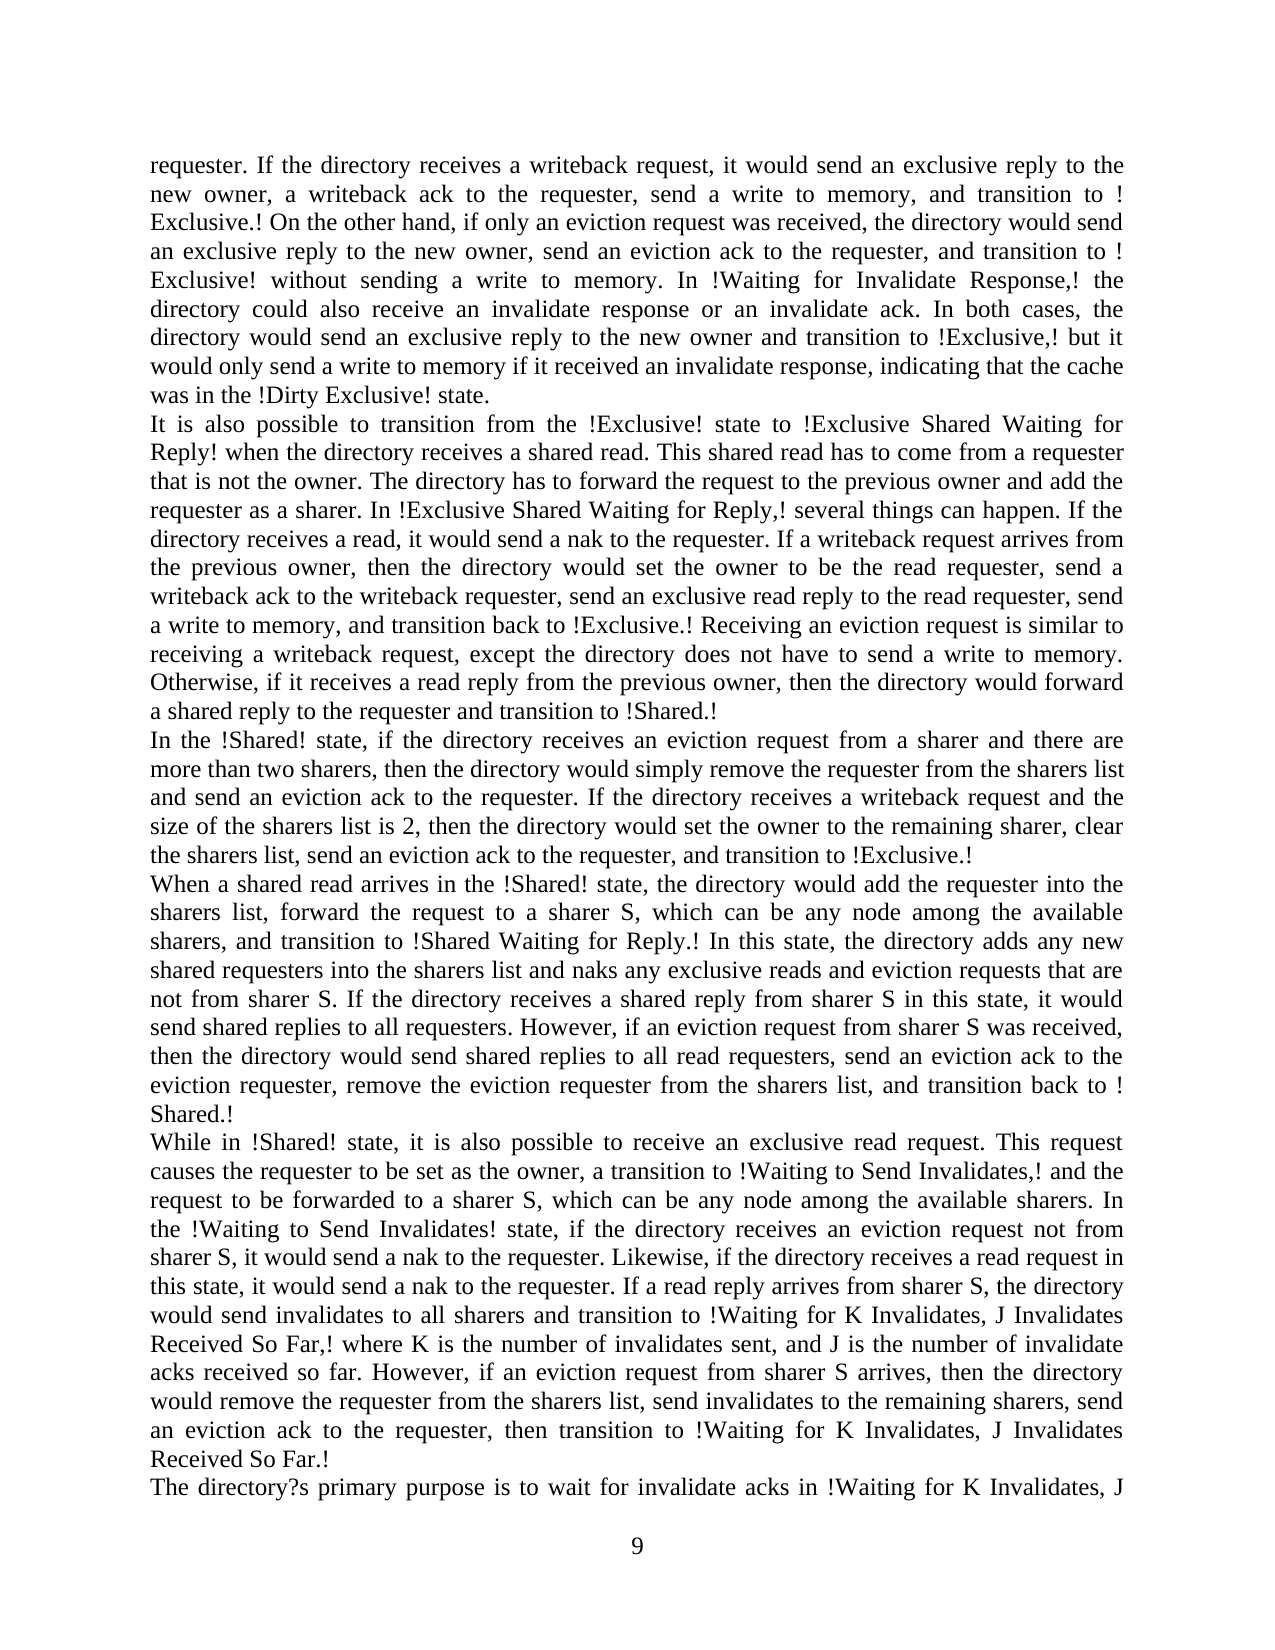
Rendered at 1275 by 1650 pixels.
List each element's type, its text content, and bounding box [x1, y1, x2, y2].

text In the !Shared! state, if the directory receives an eviction request from a sharer and there are more than two sharers, then the directory would simply remove the requester from the sharers list and send an eviction ack to the requester. If the directory receives a writeback request and the size of the sharers list is 2, then the directory would set the owner to the remaining sharer, clear the sharers list, send an eviction ack to the requester, and transition to !Exclusive.! [150, 725, 1125, 869]
text It is also possible to transition from the !Exclusive! state to !Exclusive Shared Waiting for Reply! when the directory receives a shared read. This shared read has to come from a requester that is not the owner. The directory has to forward the request to the previous owner and add the requester as a sharer. In !Exclusive Shared Waiting for Reply,! several things can happen. If the directory receives a read, it would send a nak to the requester. If a writeback request arrives from the previous owner, then the directory would set the owner to be the read requester, send a writeback ack to the writeback requester, send an exclusive read reply to the read requester, send a write to memory, and transition back to !Exclusive.! Receiving an eviction request is similar to receiving a writeback request, except the directory does not have to send a write to memory. Otherwise, if it receives a read reply from the previous owner, then the directory would forward a shared reply to the requester and transition to !Shared.! [150, 409, 1125, 725]
text requester. If the directory receives a writeback request, it would send an exclusive reply to the new owner, a writeback ack to the requester, send a write to memory, and transition to !Exclusive.! On the other hand, if only an eviction request was received, the directory would send an exclusive reply to the new owner, send an eviction ack to the requester, and transition to !Exclusive! without sending a write to memory. In !Waiting for Invalidate Response,! the directory could also receive an invalidate response or an invalidate ack. In both cases, the directory would send an exclusive reply to the new owner and transition to !Exclusive,! but it would only send a write to memory if it received an invalidate response, indicating that the cache was in the !Dirty Exclusive! state. [150, 150, 1125, 409]
text While in !Shared! state, it is also possible to receive an exclusive read request. This request causes the requester to be set as the owner, a transition to !Waiting to Send Invalidates,! and the request to be forwarded to a sharer S, which can be any node among the available sharers. In the !Waiting to Send Invalidates! state, if the directory receives an eviction request not from sharer S, it would send a nak to the requester. Likewise, if the directory receives a read request in this state, it would send a nak to the requester. If a read reply arrives from sharer S, the directory would send invalidates to all sharers and transition to !Waiting for K Invalidates, J Invalidates Received So Far,! where K is the number of invalidates sent, and J is the number of invalidate acks received so far. However, if an eviction request from sharer S arrives, then the directory would remove the requester from the sharers list, send invalidates to the remaining sharers, send an eviction ack to the requester, then transition to !Waiting for K Invalidates, J Invalidates Received So Far.! [150, 1127, 1125, 1472]
text When a shared read arrives in the !Shared! state, the directory would add the requester into the sharers list, forward the request to a sharer S, which can be any node among the available sharers, and transition to !Shared Waiting for Reply.! In this state, the directory adds any new shared requesters into the sharers list and naks any exclusive reads and eviction requests that are not from sharer S. If the directory receives a shared reply from sharer S in this state, it would send shared replies to all requesters. However, if an eviction request from sharer S was received, then the directory would send shared replies to all read requesters, send an eviction ack to the eviction requester, remove the eviction requester from the sharers list, and transition back to !Shared.! [150, 869, 1125, 1127]
text The directory?s primary purpose is to wait for invalidate acks in !Waiting for K Invalidates, J [150, 1472, 1125, 1501]
